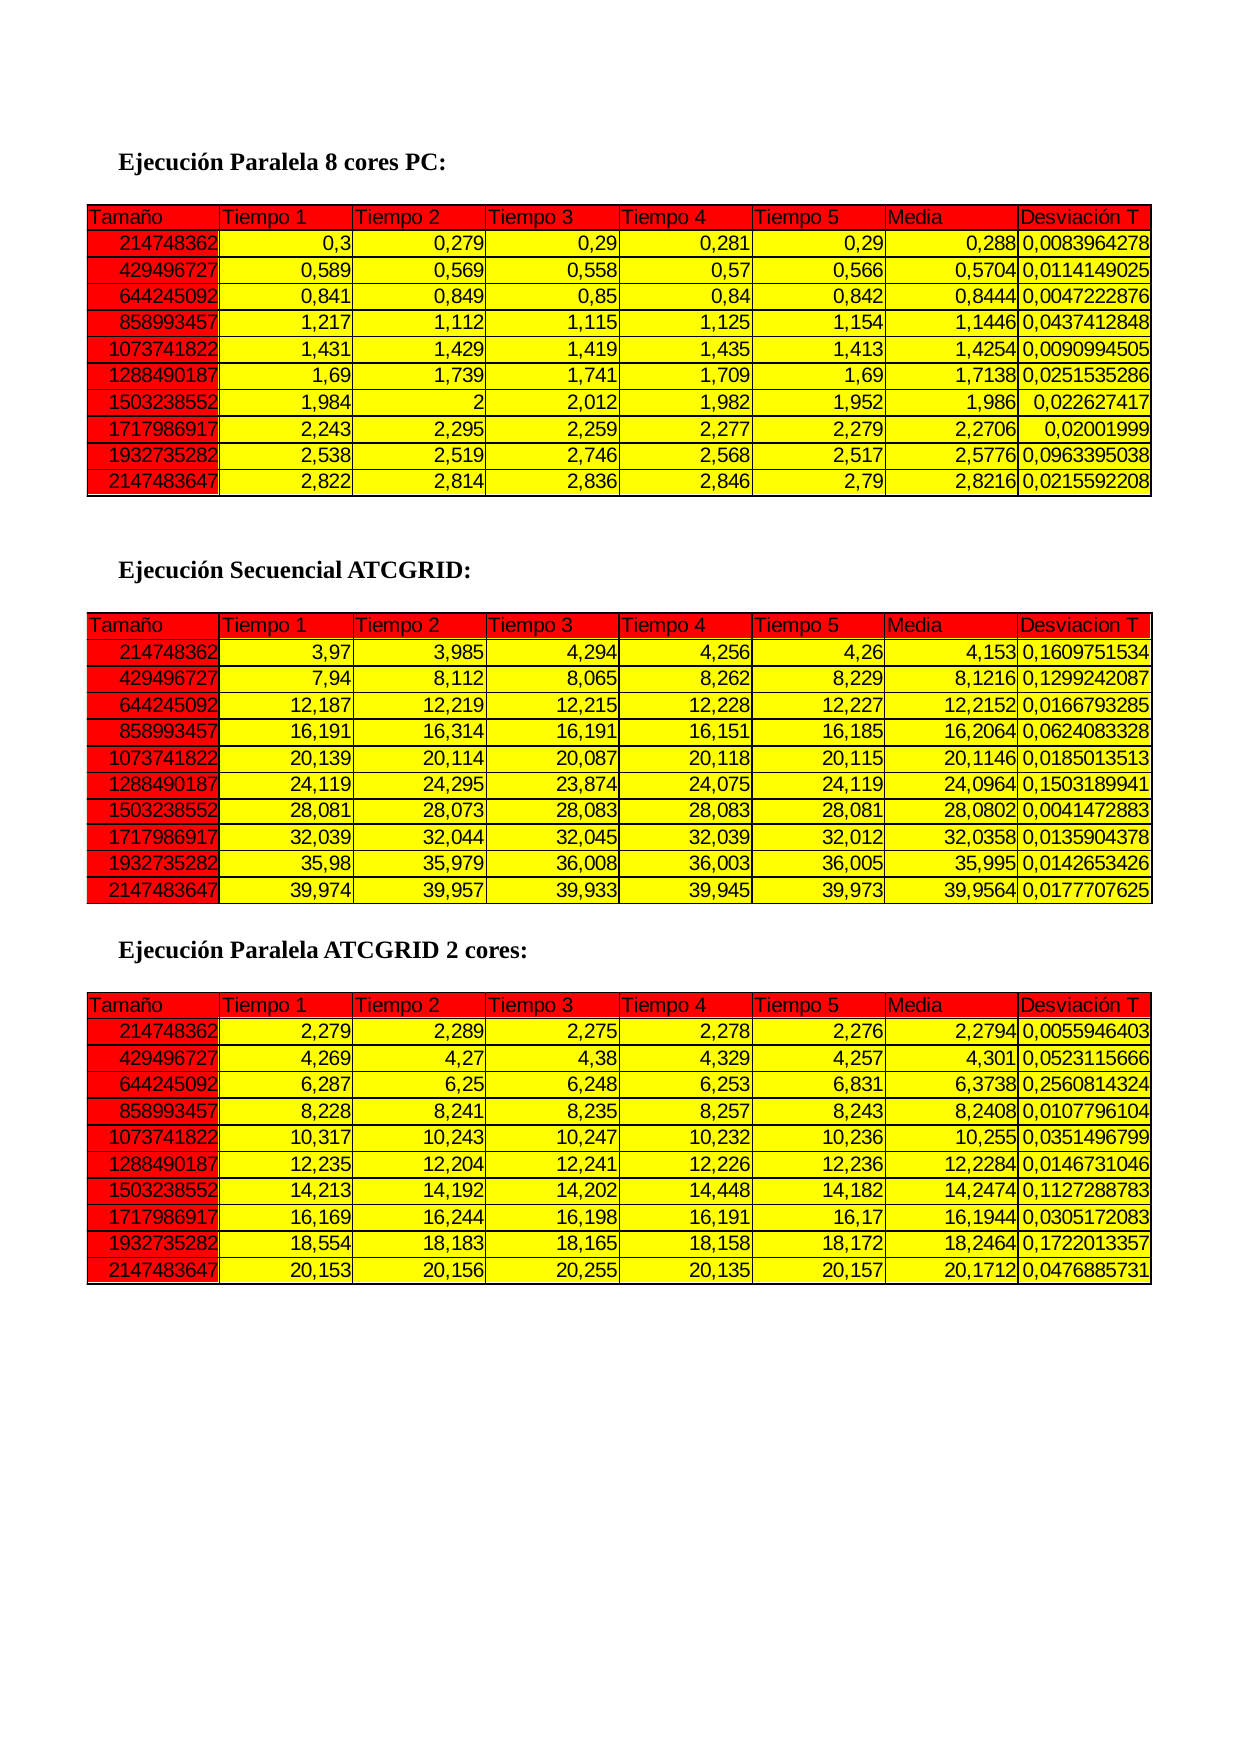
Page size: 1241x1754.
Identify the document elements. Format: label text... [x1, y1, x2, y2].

text Ejecución Secuencial ATCGRID: [118, 555, 1122, 584]
text Ejecución Paralela ATCGRID 2 cores: [118, 935, 1122, 964]
text Ejecución Paralela 8 cores PC: [118, 147, 1122, 176]
